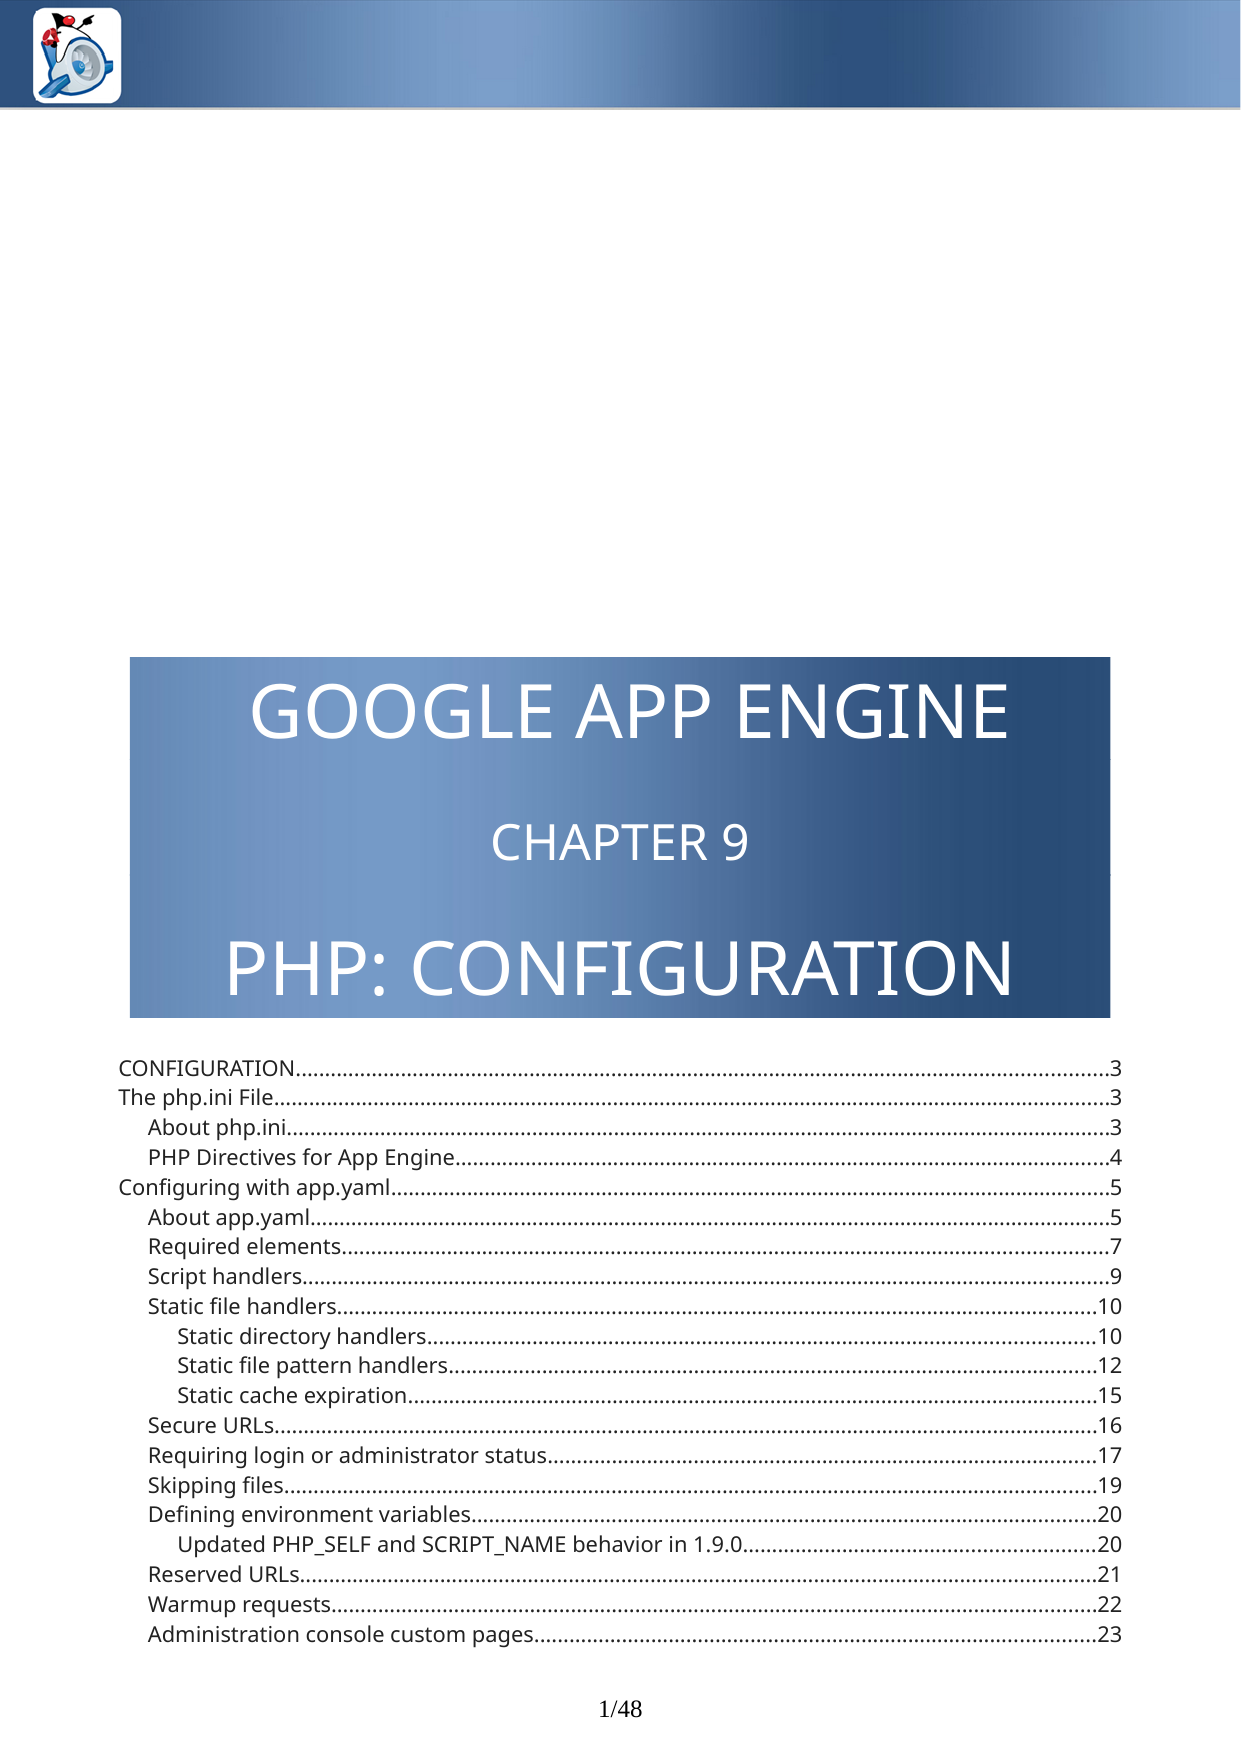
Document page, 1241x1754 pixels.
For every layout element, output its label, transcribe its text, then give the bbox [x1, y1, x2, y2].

text Warmup requests 22 [148, 1589, 1122, 1619]
text Script handlers 9 [148, 1261, 1122, 1291]
text Secure URLs 16 [148, 1410, 1122, 1440]
text Static file handlers 10 [148, 1291, 1122, 1321]
text Required elements 7 [148, 1231, 1122, 1261]
text Updated PHP_SELF and SCRIPT_NAME behavior in 1.9.0 20 [177, 1529, 1122, 1559]
text GOOGLE APP ENGINE [130, 658, 1110, 760]
text The php.ini File 3 [118, 1082, 1122, 1112]
picture [0, 0, 1241, 110]
text Static directory handlers 10 [177, 1321, 1122, 1351]
text Static file pattern handlers 12 [177, 1351, 1122, 1380]
text Reserved URLs 21 [148, 1559, 1122, 1589]
text Requiring login or administrator status 17 [148, 1440, 1122, 1470]
text Static cache expiration 15 [177, 1380, 1122, 1410]
text Defining environment variables 20 [148, 1499, 1122, 1529]
text About php.ini 3 [148, 1112, 1122, 1142]
text Configuring with app.yaml 5 [118, 1172, 1122, 1202]
text Administration console custom pages 23 [148, 1619, 1122, 1648]
text About app.yaml 5 [148, 1202, 1122, 1231]
text PHP: CONFIGURATION [130, 915, 1110, 1017]
text PHP Directives for App Engine 4 [148, 1142, 1122, 1172]
text CHAPTER 9 [130, 807, 1110, 875]
text Skipping files 19 [148, 1470, 1122, 1499]
text CONFIGURATION 3 [118, 1053, 1122, 1082]
